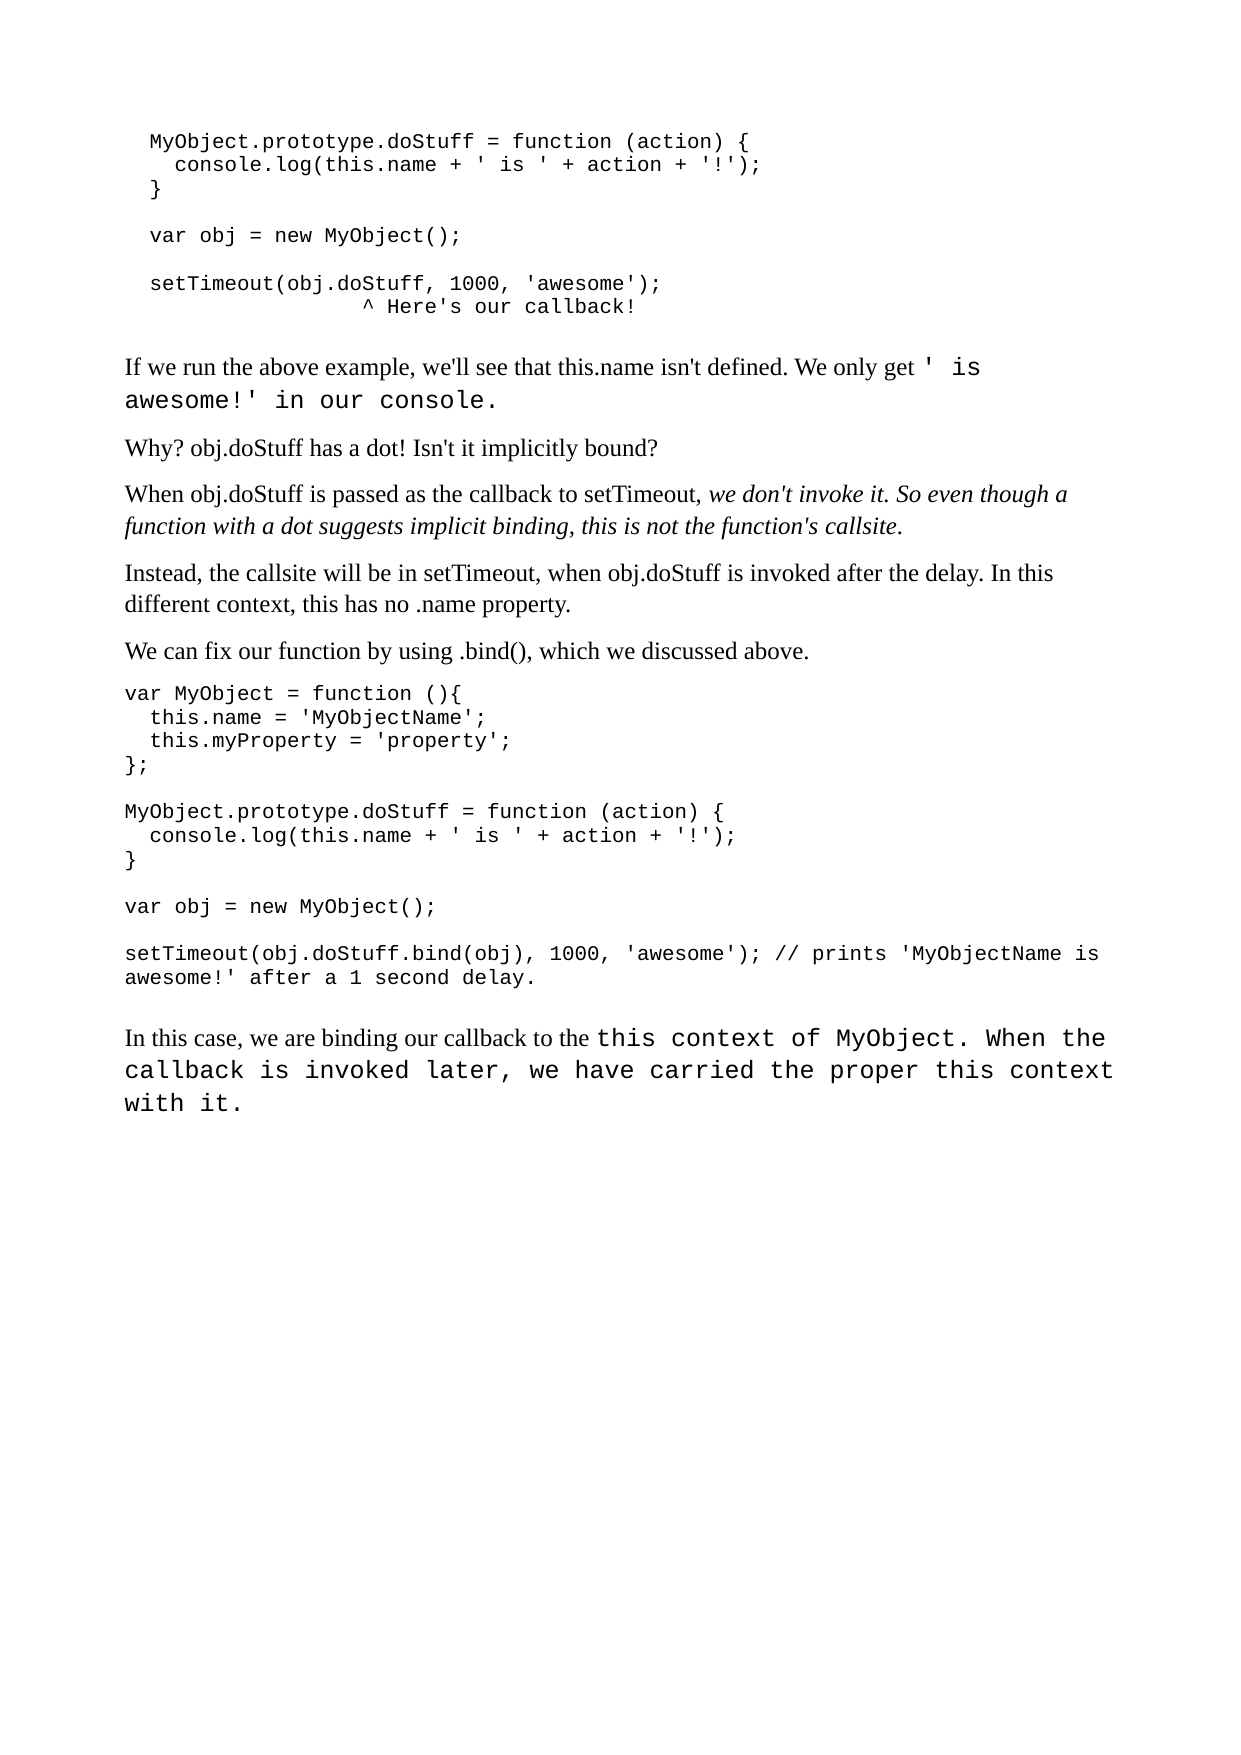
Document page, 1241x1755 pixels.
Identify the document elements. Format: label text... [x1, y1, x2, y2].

text MyObject.prototype.doStuff = function (action) { [118, 124, 1122, 154]
text When obj.doStuff is passed as the callback to setTimeout, we don't invoke it. So even though a function with a dot suggests implicit binding, this is not the function's callsite. [118, 474, 1122, 540]
text Why? obj.doStuff has a dot! Isn't it implicitly bound? [118, 428, 1122, 462]
text console.log(this.name + ' is ' + action + '!'); [118, 825, 1122, 849]
text setTimeout(obj.doStuff, 1000, 'awesome'); [118, 272, 1122, 296]
text var MyObject = function (){ [118, 677, 1122, 707]
text We can fix our function by using .bind(), which we discussed above. [118, 631, 1122, 664]
text var obj = new MyObject(); [118, 225, 1122, 249]
text In this case, we are binding our callback to the this context of MyObject. When the callback is invoked later, we have carried the proper this context with it. [118, 1018, 1122, 1119]
text If we run the above example, we'll see that this.name isn't defined. We only get ' is awesome!' in our console. [118, 347, 1122, 416]
text Instead, the callsite will be in setTimeout, when obj.doStuff is invoked after the delay. In this different context, this has no .name property. [118, 552, 1122, 618]
text var obj = new MyObject(); [118, 896, 1122, 920]
text } [118, 178, 1122, 202]
text } [118, 849, 1122, 872]
text }; [118, 754, 1122, 778]
text console.log(this.name + ' is ' + action + '!'); [118, 154, 1122, 178]
text setTimeout(obj.doStuff.bind(obj), 1000, 'awesome'); // prints 'MyObjectName is awesome!' after a 1 second delay. [118, 943, 1122, 991]
text MyObject.prototype.doStuff = function (action) { [118, 801, 1122, 825]
text this.name = 'MyObjectName'; [118, 707, 1122, 731]
text ^ Here's our callback! [118, 296, 1122, 320]
text this.myProperty = 'property'; [118, 731, 1122, 754]
